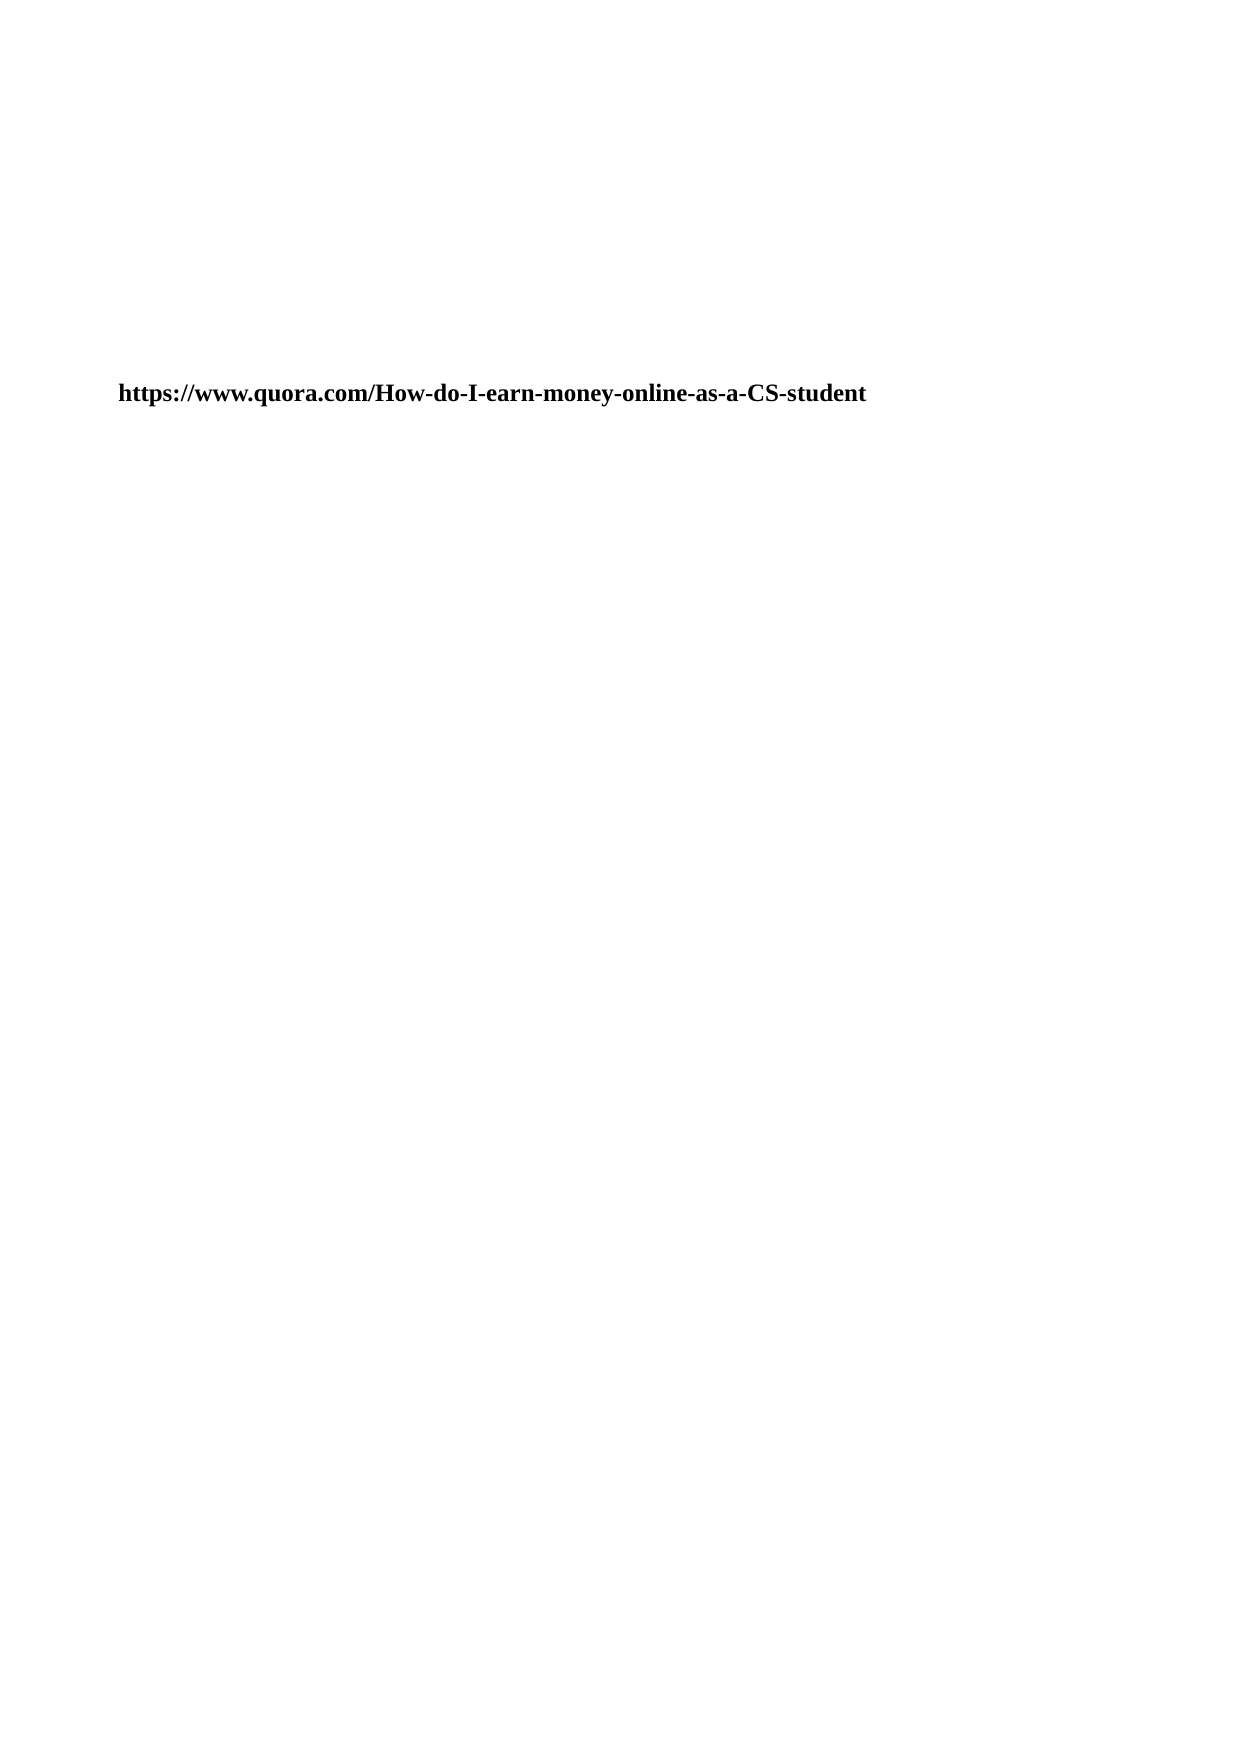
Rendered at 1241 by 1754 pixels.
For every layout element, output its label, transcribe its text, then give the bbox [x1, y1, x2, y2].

text https://www.quora.com/How-do-I-earn-money-online-as-a-CS-student [118, 378, 1122, 407]
